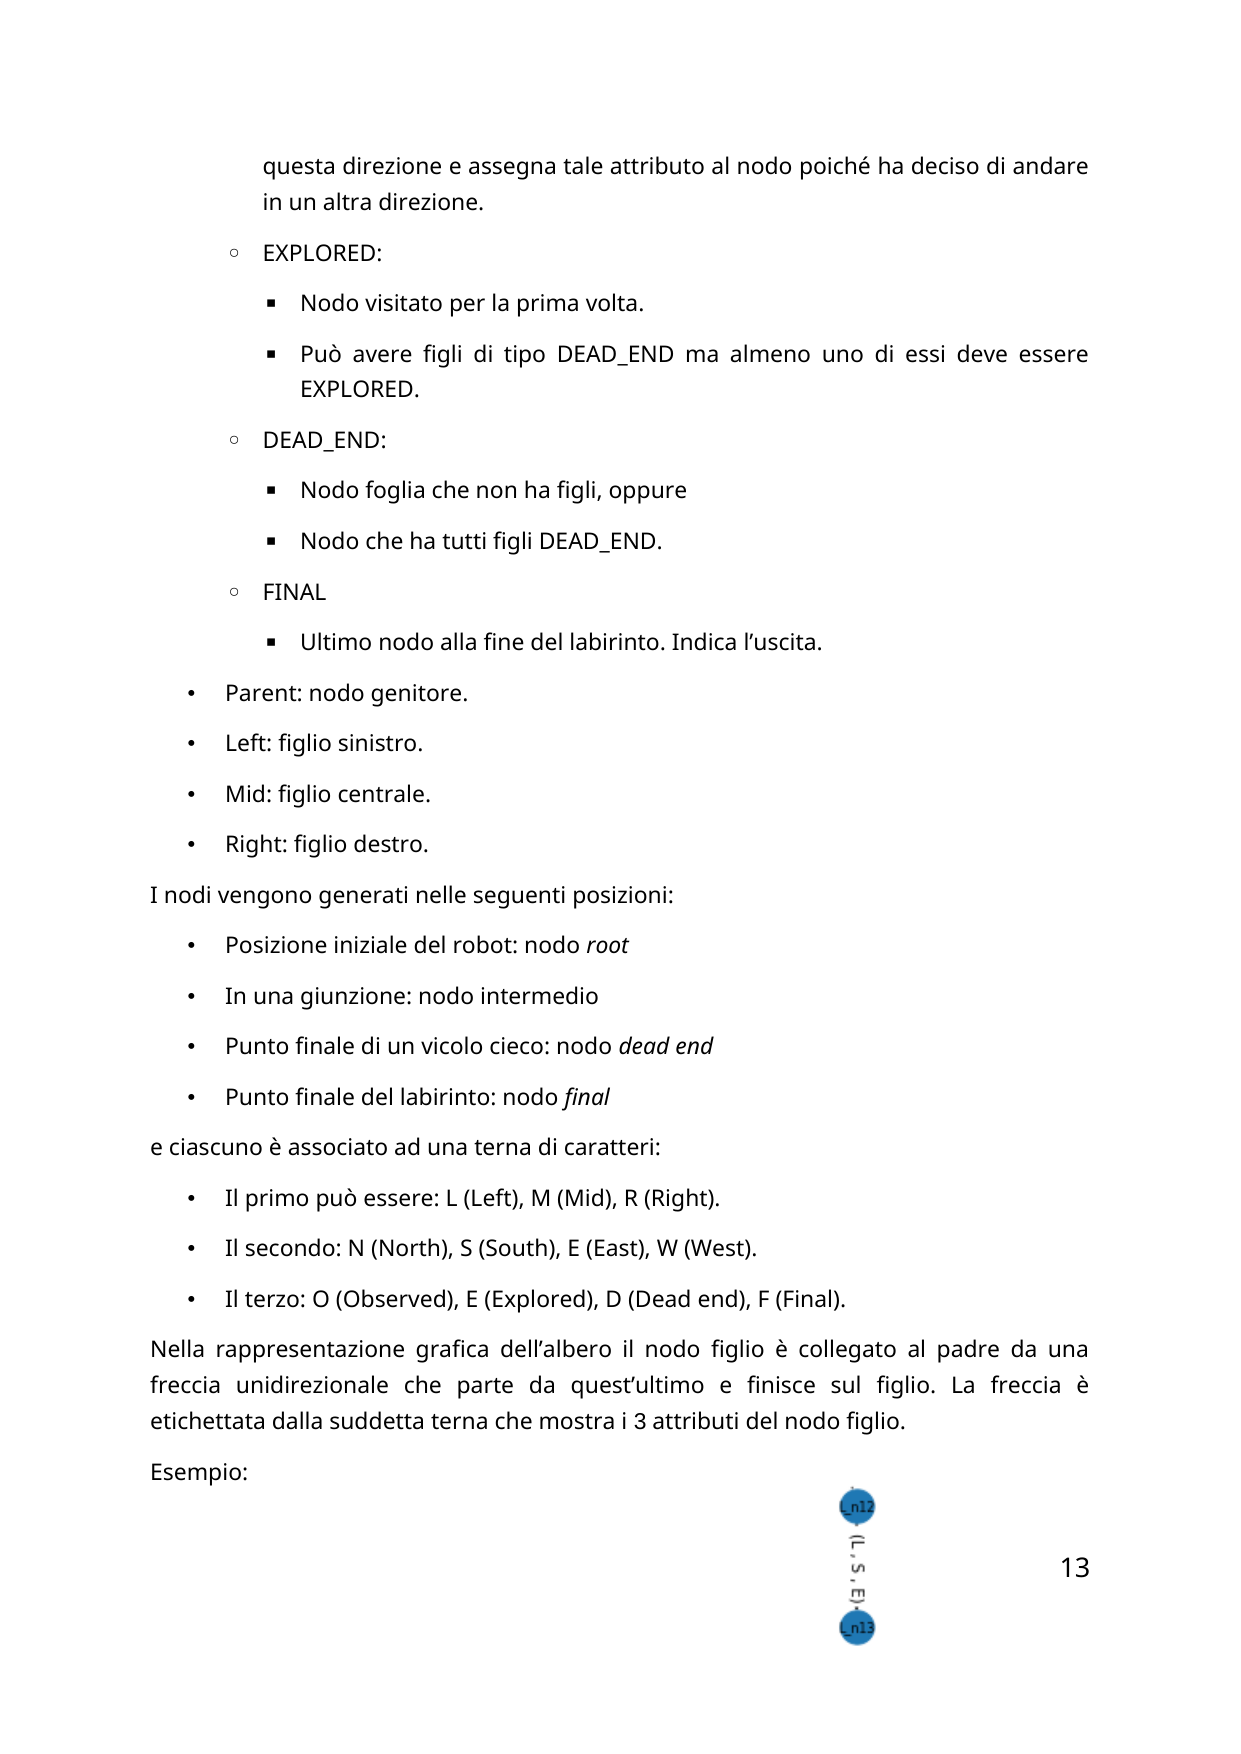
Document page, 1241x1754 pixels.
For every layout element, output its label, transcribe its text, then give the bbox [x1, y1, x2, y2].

list In una giunzione: nodo intermedio [187, 980, 1090, 1011]
text e ciascuno è associato ad una terna di caratteri: [150, 1131, 1090, 1162]
list Left: figlio sinistro. [187, 727, 1090, 758]
list Può avere figli di tipo DEAD_END ma almeno uno di essi deve essere EXPLORED. [262, 337, 1090, 405]
text I nodi vengono generati nelle seguenti posizioni: [150, 879, 1090, 910]
list Il primo può essere: L (Left), M (Mid), R (Right). [187, 1182, 1090, 1213]
list Punto finale del labirinto: nodo final [187, 1081, 1090, 1112]
list Mid: figlio centrale. [187, 778, 1090, 809]
list Right: figlio destro. [187, 828, 1090, 859]
list Punto finale di un vicolo cieco: nodo dead end [187, 1030, 1090, 1061]
list Parent: nodo genitore. [187, 677, 1090, 708]
list questa direzione e assegna tale attributo al nodo poiché ha deciso di andare in un altra direzione. [225, 150, 1090, 217]
list Nodo che ha tutti figli DEAD_END. [262, 525, 1090, 556]
list Posizione iniziale del robot: nodo root [187, 929, 1090, 960]
list DEAD_END: [225, 424, 1090, 455]
text Esempio: [150, 1456, 1090, 1487]
list EXPLORED: [225, 236, 1090, 268]
picture [819, 1484, 898, 1649]
list Il terzo: O (Observed), E (Explored), D (Dead end), F (Final). [187, 1283, 1090, 1314]
text Nella rappresentazione grafica dell’albero il nodo figlio è collegato al padre da una freccia unidirezionale che parte da quest’ultimo e finisce sul figlio. La freccia è etichettata dalla suddetta terna che mostra i 3 attributi del nodo figlio. [150, 1333, 1090, 1436]
list Ultimo nodo alla fine del labirinto. Indica l’uscita. [262, 626, 1090, 657]
list Il secondo: N (North), S (South), E (East), W (West). [187, 1232, 1090, 1263]
list Nodo foglia che non ha figli, oppure [262, 474, 1090, 506]
list FINAL [225, 576, 1090, 607]
list Nodo visitato per la prima volta. [262, 287, 1090, 318]
